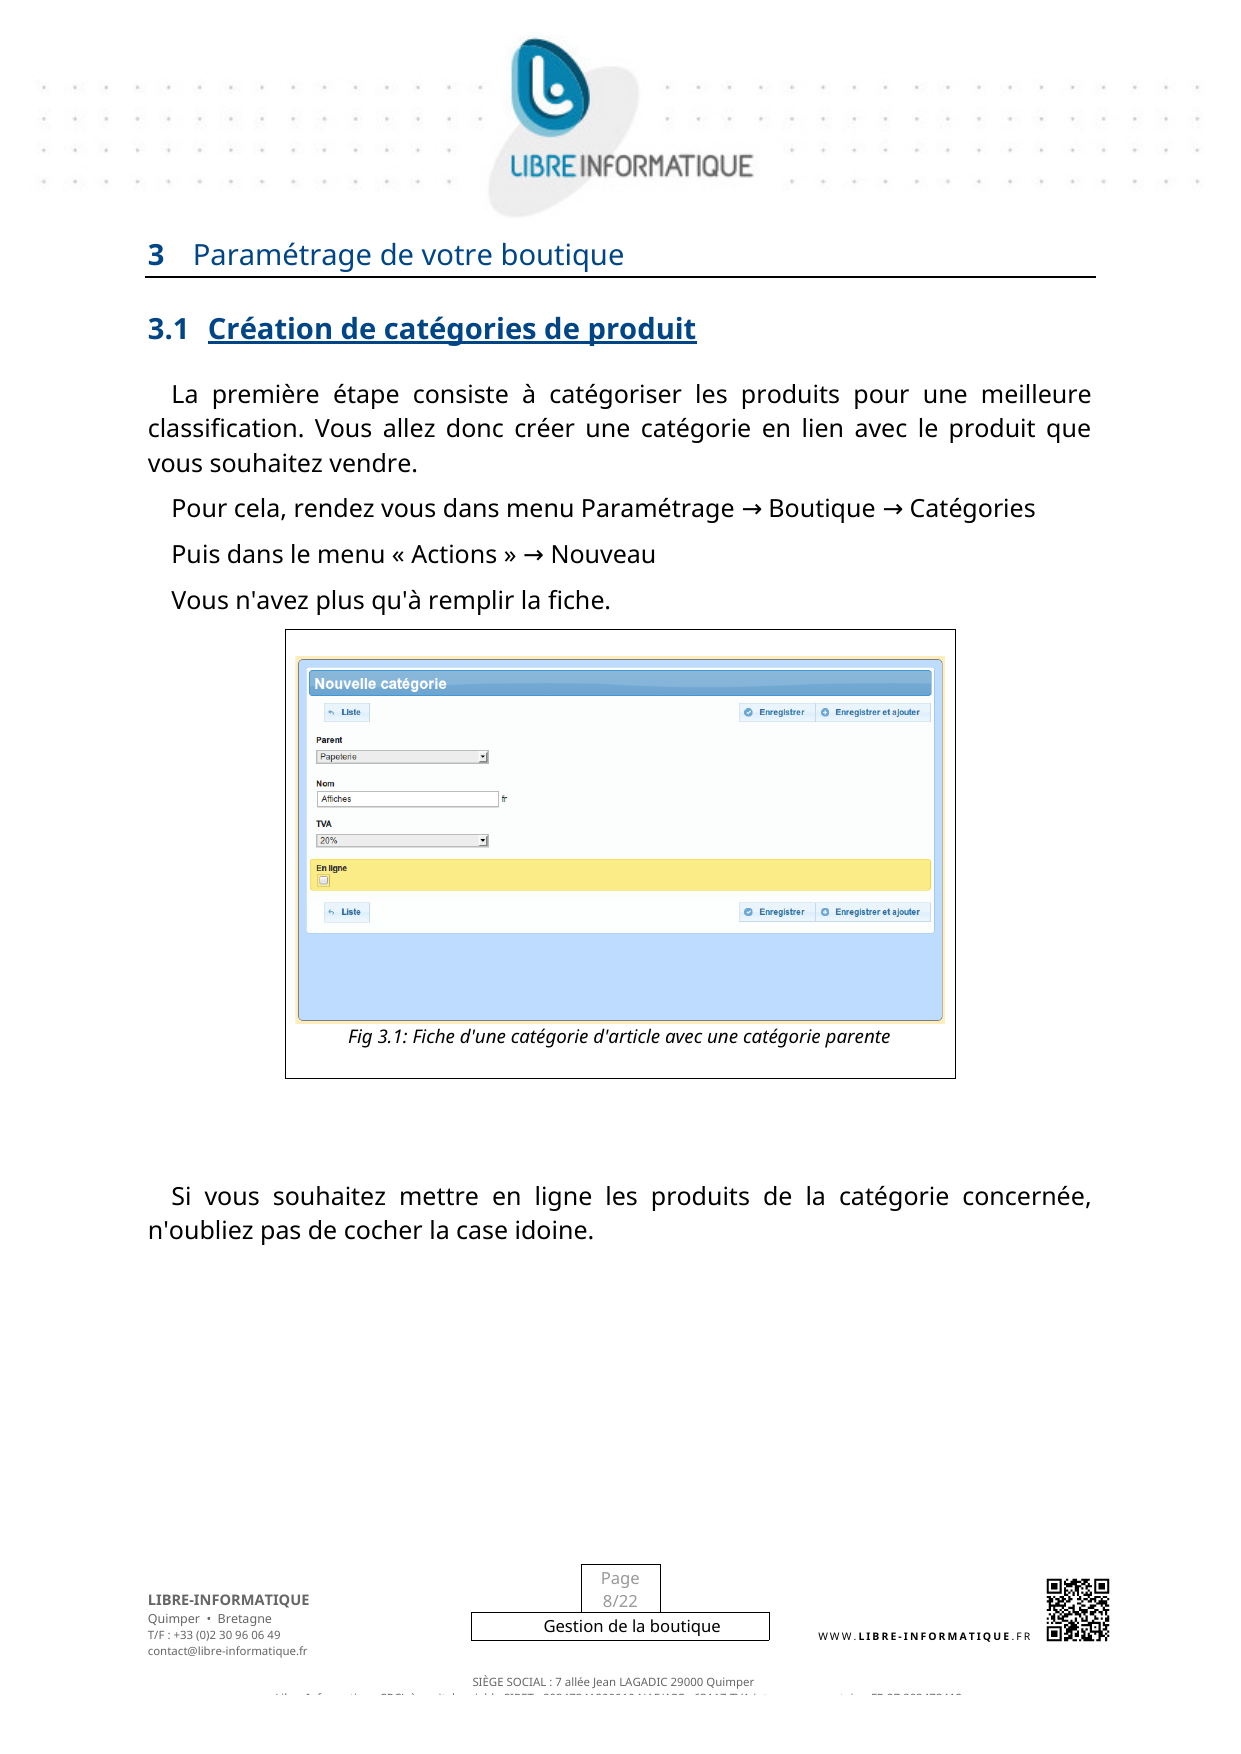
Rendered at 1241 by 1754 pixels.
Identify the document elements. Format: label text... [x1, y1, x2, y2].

subtitle Paramétrage de votre boutique [145, 231, 1096, 276]
text Vous n'avez plus qu'à remplir la fiche. [148, 583, 1093, 617]
subtitle Création de catégories de produit [148, 308, 1093, 348]
text Si vous souhaitez mettre en ligne les produits de la catégorie concernée, n'oubliez pas de cocher la case idoine. [148, 1178, 1093, 1247]
picture [1036, 1568, 1120, 1652]
text Pour cela, rendez vous dans menu Paramétrage → Boutique → Catégories [148, 491, 1093, 525]
text Fig 3.1: Fiche d'une catégorie d'article avec une catégorie parente [295, 657, 946, 1049]
picture [27, 35, 1213, 220]
picture [295, 656, 945, 1024]
text La première étape consiste à catégoriser les produits pour une meilleure classification. Vous allez donc créer une catégorie en lien avec le produit que vous souhaitez vendre. [148, 377, 1093, 479]
text Puis dans le menu « Actions » → Nouveau [148, 537, 1093, 571]
